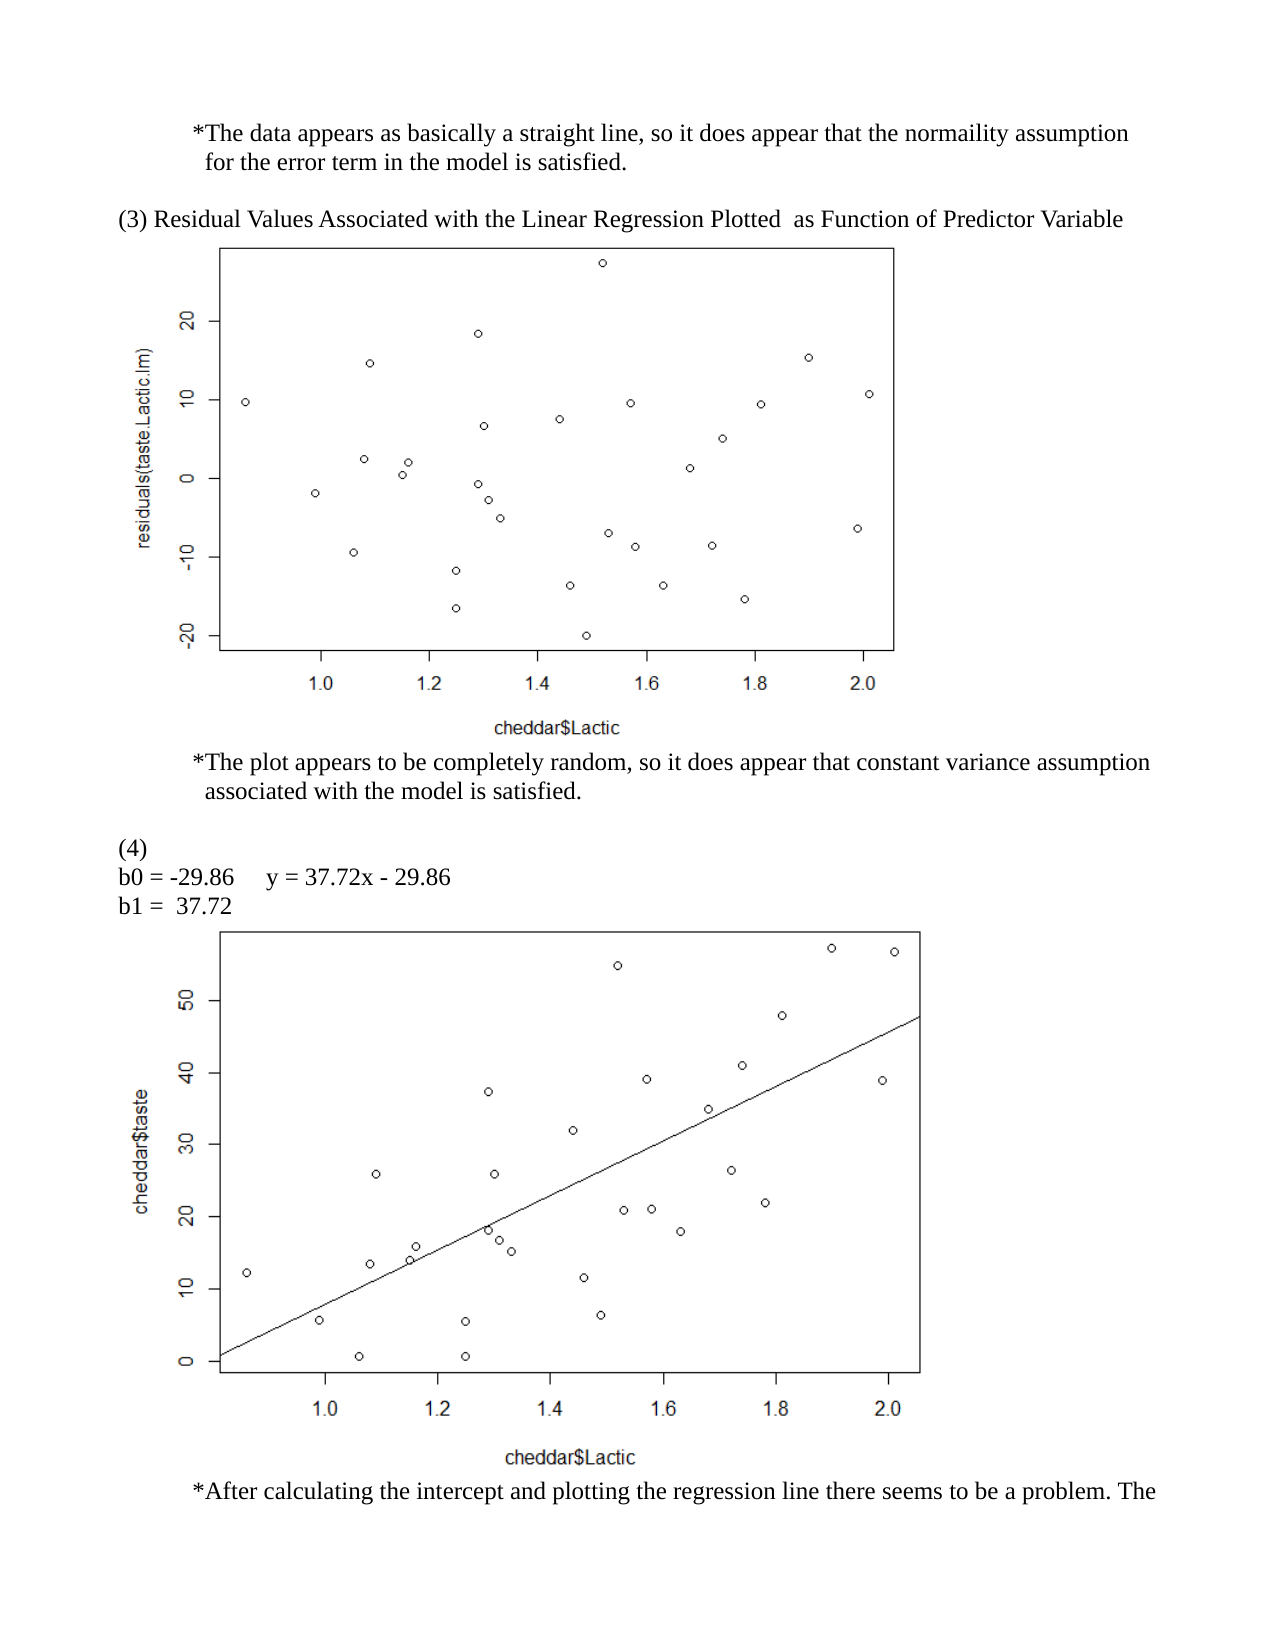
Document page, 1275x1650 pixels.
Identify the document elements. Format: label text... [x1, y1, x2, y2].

text (4) [118, 833, 1157, 862]
text *The plot appears to be completely random, so it does appear that constant variance assumption associated with the model is satisfied. [118, 233, 1157, 805]
text b0 = -29.86 y = 37.72x - 29.86 [118, 862, 1157, 891]
picture [132, 233, 919, 748]
text (3) Residual Values Associated with the Linear Regression Plotted as Function of Predictor Variable [118, 204, 1157, 233]
picture [129, 919, 940, 1477]
text *After calculating the intercept and plotting the regression line there seems to be a problem. The [118, 920, 1157, 1505]
text b1 = 37.72 [118, 891, 1157, 920]
text *The data appears as basically a straight line, so it does appear that the normaility assumption for the error term in the model is satisfied. [118, 118, 1157, 176]
